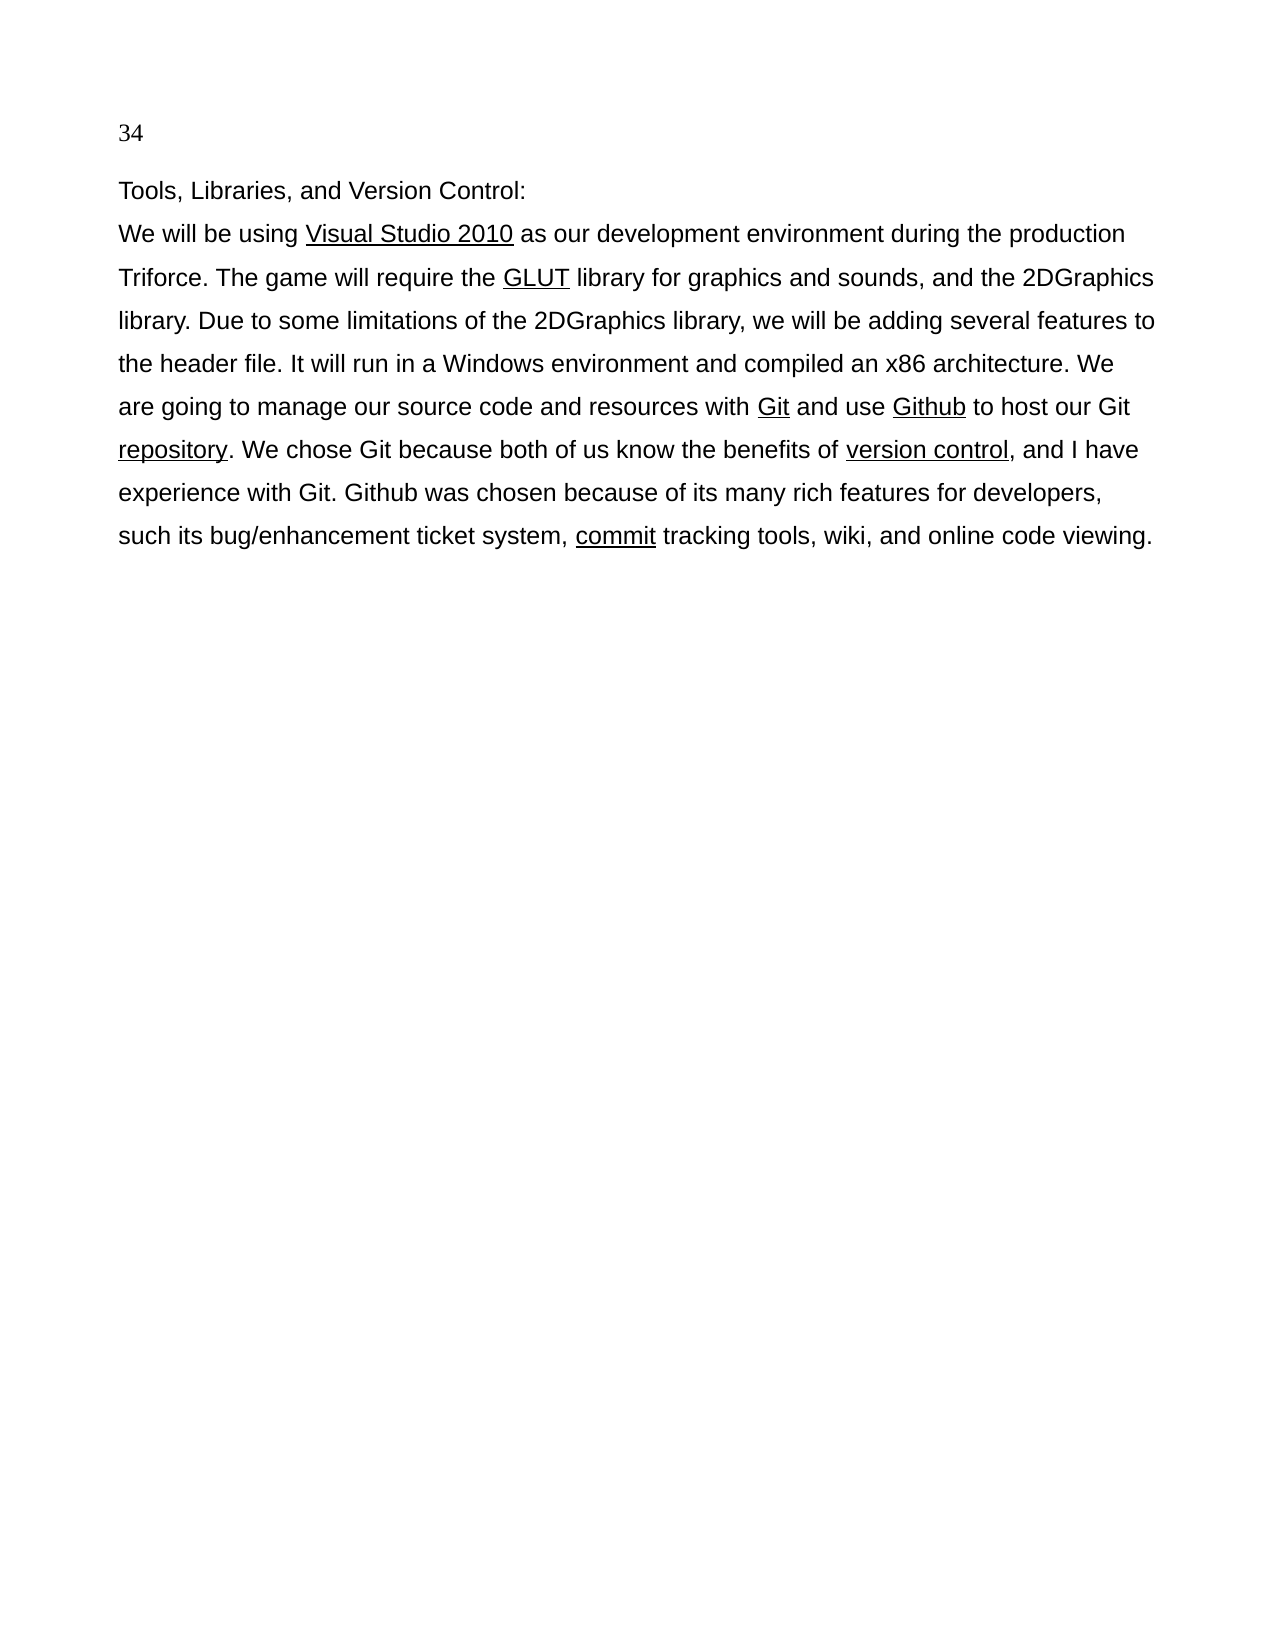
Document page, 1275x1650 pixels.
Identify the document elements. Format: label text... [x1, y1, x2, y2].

text We will be using Visual Studio 2010 as our development environment during the production Triforce. The game will require the GLUT library for graphics and sounds, and the 2DGraphics library. Due to some limitations of the 2DGraphics library, we will be adding several features to the header file. It will run in a Windows environment and compiled an x86 architecture. We are going to manage our source code and resources with Git and use Github to host our Git repository. We chose Git because both of us know the benefits of version control, and I have experience with Git. Github was chosen because of its many rich features for developers, such its bug/enhancement ticket system, commit tracking tools, wiki, and online code viewing. [118, 219, 1157, 550]
text Tools, Libraries, and Version Control: [118, 176, 1157, 205]
